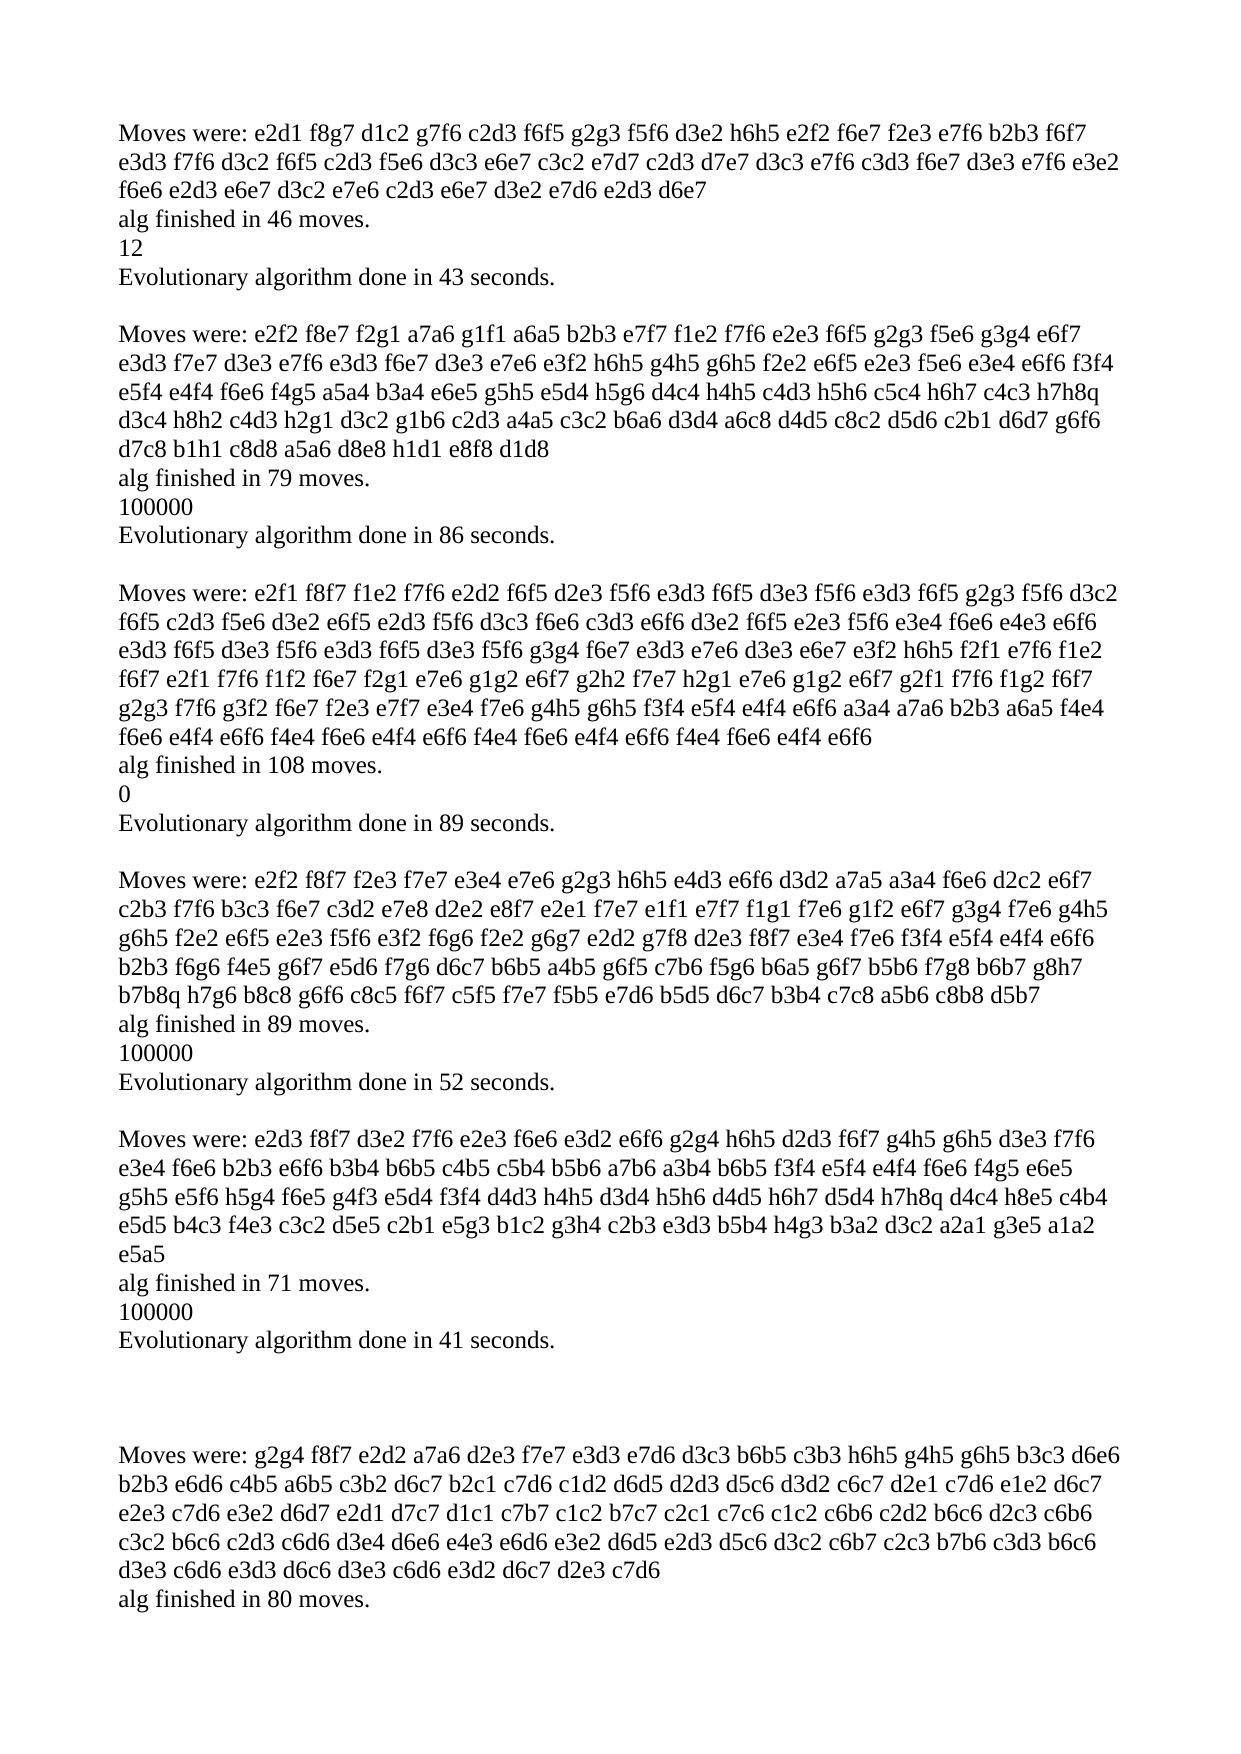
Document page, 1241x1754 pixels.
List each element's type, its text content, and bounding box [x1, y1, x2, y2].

text 100000 [118, 492, 1122, 521]
text alg finished in 89 moves. [118, 1009, 1122, 1038]
text alg finished in 79 moves. [118, 463, 1122, 492]
text Evolutionary algorithm done in 89 seconds. [118, 808, 1122, 837]
text alg finished in 80 moves. [118, 1584, 1122, 1613]
text Moves were: e2d1 f8g7 d1c2 g7f6 c2d3 f6f5 g2g3 f5f6 d3e2 h6h5 e2f2 f6e7 f2e3 e7f6 b2b3 f6f7 e3d3 f7f6 d3c2 f6f5 c2d3 f5e6 d3c3 e6e7 c3c2 e7d7 c2d3 d7e7 d3c3 e7f6 c3d3 f6e7 d3e3 e7f6 e3e2 f6e6 e2d3 e6e7 d3c2 e7e6 c2d3 e6e7 d3e2 e7d6 e2d3 d6e7 [118, 118, 1122, 204]
text Evolutionary algorithm done in 41 seconds. [118, 1326, 1122, 1354]
text Moves were: e2f2 f8e7 f2g1 a7a6 g1f1 a6a5 b2b3 e7f7 f1e2 f7f6 e2e3 f6f5 g2g3 f5e6 g3g4 e6f7 e3d3 f7e7 d3e3 e7f6 e3d3 f6e7 d3e3 e7e6 e3f2 h6h5 g4h5 g6h5 f2e2 e6f5 e2e3 f5e6 e3e4 e6f6 f3f4 e5f4 e4f4 f6e6 f4g5 a5a4 b3a4 e6e5 g5h5 e5d4 h5g6 d4c4 h4h5 c4d3 h5h6 c5c4 h6h7 c4c3 h7h8q d3c4 h8h2 c4d3 h2g1 d3c2 g1b6 c2d3 a4a5 c3c2 b6a6 d3d4 a6c8 d4d5 c8c2 d5d6 c2b1 d6d7 g6f6 d7c8 b1h1 c8d8 a5a6 d8e8 h1d1 e8f8 d1d8 [118, 319, 1122, 463]
text Evolutionary algorithm done in 52 seconds. [118, 1067, 1122, 1096]
text Moves were: e2d3 f8f7 d3e2 f7f6 e2e3 f6e6 e3d2 e6f6 g2g4 h6h5 d2d3 f6f7 g4h5 g6h5 d3e3 f7f6 e3e4 f6e6 b2b3 e6f6 b3b4 b6b5 c4b5 c5b4 b5b6 a7b6 a3b4 b6b5 f3f4 e5f4 e4f4 f6e6 f4g5 e6e5 g5h5 e5f6 h5g4 f6e5 g4f3 e5d4 f3f4 d4d3 h4h5 d3d4 h5h6 d4d5 h6h7 d5d4 h7h8q d4c4 h8e5 c4b4 e5d5 b4c3 f4e3 c3c2 d5e5 c2b1 e5g3 b1c2 g3h4 c2b3 e3d3 b5b4 h4g3 b3a2 d3c2 a2a1 g3e5 a1a2 e5a5 [118, 1124, 1122, 1268]
text Moves were: e2f1 f8f7 f1e2 f7f6 e2d2 f6f5 d2e3 f5f6 e3d3 f6f5 d3e3 f5f6 e3d3 f6f5 g2g3 f5f6 d3c2 f6f5 c2d3 f5e6 d3e2 e6f5 e2d3 f5f6 d3c3 f6e6 c3d3 e6f6 d3e2 f6f5 e2e3 f5f6 e3e4 f6e6 e4e3 e6f6 e3d3 f6f5 d3e3 f5f6 e3d3 f6f5 d3e3 f5f6 g3g4 f6e7 e3d3 e7e6 d3e3 e6e7 e3f2 h6h5 f2f1 e7f6 f1e2 f6f7 e2f1 f7f6 f1f2 f6e7 f2g1 e7e6 g1g2 e6f7 g2h2 f7e7 h2g1 e7e6 g1g2 e6f7 g2f1 f7f6 f1g2 f6f7 g2g3 f7f6 g3f2 f6e7 f2e3 e7f7 e3e4 f7e6 g4h5 g6h5 f3f4 e5f4 e4f4 e6f6 a3a4 a7a6 b2b3 a6a5 f4e4 f6e6 e4f4 e6f6 f4e4 f6e6 e4f4 e6f6 f4e4 f6e6 e4f4 e6f6 f4e4 f6e6 e4f4 e6f6 [118, 578, 1122, 751]
text Moves were: g2g4 f8f7 e2d2 a7a6 d2e3 f7e7 e3d3 e7d6 d3c3 b6b5 c3b3 h6h5 g4h5 g6h5 b3c3 d6e6 b2b3 e6d6 c4b5 a6b5 c3b2 d6c7 b2c1 c7d6 c1d2 d6d5 d2d3 d5c6 d3d2 c6c7 d2e1 c7d6 e1e2 d6c7 e2e3 c7d6 e3e2 d6d7 e2d1 d7c7 d1c1 c7b7 c1c2 b7c7 c2c1 c7c6 c1c2 c6b6 c2d2 b6c6 d2c3 c6b6 c3c2 b6c6 c2d3 c6d6 d3e4 d6e6 e4e3 e6d6 e3e2 d6d5 e2d3 d5c6 d3c2 c6b7 c2c3 b7b6 c3d3 b6c6 d3e3 c6d6 e3d3 d6c6 d3e3 c6d6 e3d2 d6c7 d2e3 c7d6 [118, 1441, 1122, 1584]
text 0 [118, 779, 1122, 808]
text Moves were: e2f2 f8f7 f2e3 f7e7 e3e4 e7e6 g2g3 h6h5 e4d3 e6f6 d3d2 a7a5 a3a4 f6e6 d2c2 e6f7 c2b3 f7f6 b3c3 f6e7 c3d2 e7e8 d2e2 e8f7 e2e1 f7e7 e1f1 e7f7 f1g1 f7e6 g1f2 e6f7 g3g4 f7e6 g4h5 g6h5 f2e2 e6f5 e2e3 f5f6 e3f2 f6g6 f2e2 g6g7 e2d2 g7f8 d2e3 f8f7 e3e4 f7e6 f3f4 e5f4 e4f4 e6f6 b2b3 f6g6 f4e5 g6f7 e5d6 f7g6 d6c7 b6b5 a4b5 g6f5 c7b6 f5g6 b6a5 g6f7 b5b6 f7g8 b6b7 g8h7 b7b8q h7g6 b8c8 g6f6 c8c5 f6f7 c5f5 f7e7 f5b5 e7d6 b5d5 d6c7 b3b4 c7c8 a5b6 c8b8 d5b7 [118, 866, 1122, 1009]
text alg finished in 71 moves. [118, 1268, 1122, 1297]
text alg finished in 46 moves. [118, 204, 1122, 233]
text alg finished in 108 moves. [118, 751, 1122, 779]
text 100000 [118, 1297, 1122, 1326]
text Evolutionary algorithm done in 43 seconds. [118, 262, 1122, 291]
text 12 [118, 233, 1122, 262]
text 100000 [118, 1038, 1122, 1067]
text Evolutionary algorithm done in 86 seconds. [118, 521, 1122, 549]
